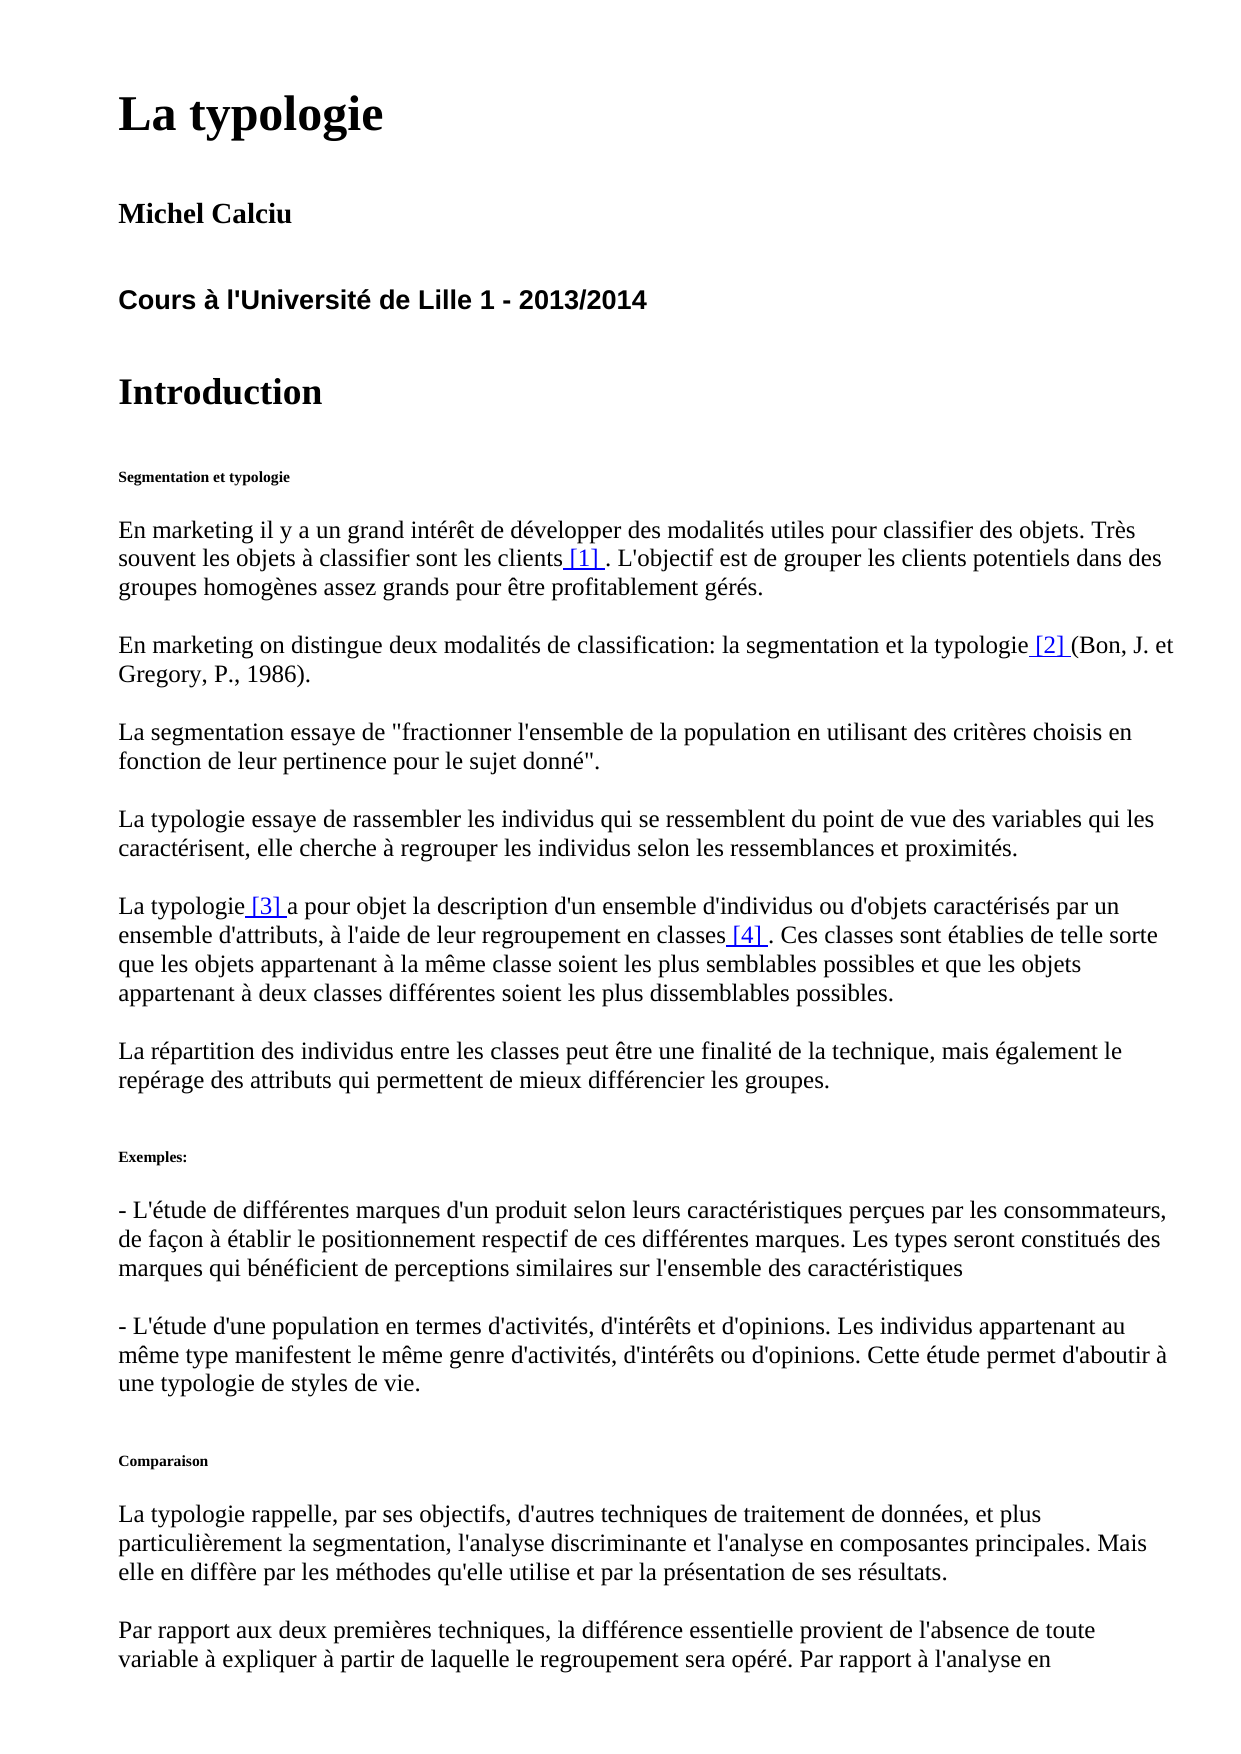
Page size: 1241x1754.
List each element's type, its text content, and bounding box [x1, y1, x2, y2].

subtitle Introduction [118, 370, 1181, 413]
text La répartition des individus entre les classes peut être une finalité de la technique, mais également le repérage des attributs qui permettent de mieux différencier les groupes. [118, 1036, 1181, 1093]
text - L'étude de différentes marques d'un produit selon leurs caractéristiques perçues par les consommateurs, de façon à établir le positionnement respectif de ces différentes marques. Les types seront constitués des marques qui bénéficient de perceptions similaires sur l'ensemble des caractéristiques [118, 1195, 1181, 1282]
subtitle Cours à l'Université de Lille 1 - 2013/2014 [118, 284, 1181, 315]
text - L'étude d'une population en termes d'activités, d'intérêts et d'opinions. Les individus appartenant au même type manifestent le même genre d'activités, d'intérêts ou d'opinions. Cette étude permet d'aboutir à une typologie de styles de vie. [118, 1311, 1181, 1397]
subtitle Comparaison [118, 1452, 1181, 1470]
text En marketing on distingue deux modalités de classification: la segmentation et la typologie [2] (Bon, J. et Gregory, P., 1986). [118, 631, 1181, 688]
text La typologie essaye de rassembler les individus qui se ressemblent du point de vue des variables qui les caractérisent, elle cherche à regrouper les individus selon les ressemblances et proximités. [118, 804, 1181, 862]
text La segmentation essaye de "fractionner l'ensemble de la population en utilisant des critères choisis en fonction de leur pertinence pour le sujet donné". [118, 717, 1181, 775]
subtitle Segmentation et typologie [118, 467, 1181, 485]
subtitle Michel Calciu [118, 196, 1181, 229]
text La typologie rappelle, par ses objectifs, d'autres techniques de traitement de données, et plus particulièrement la segmentation, l'analyse discriminante et l'analyse en composantes principales. Mais elle en diffère par les méthodes qu'elle utilise et par la présentation de ses résultats. [118, 1499, 1181, 1585]
text Par rapport aux deux premières techniques, la différence essentielle provient de l'absence de toute variable à expliquer à partir de laquelle le regroupement sera opéré. Par rapport à l'analyse en [118, 1615, 1181, 1672]
subtitle La typologie [118, 84, 1181, 142]
text En marketing il y a un grand intérêt de développer des modalités utiles pour classifier des objets. Très souvent les objets à classifier sont les clients [1] . L'objectif est de grouper les clients potentiels dans des groupes homogènes assez grands pour être profitablement gérés. [118, 515, 1181, 601]
text La typologie [3] a pour objet la description d'un ensemble d'individus ou d'objets caractérisés par un ensemble d'attributs, à l'aide de leur regroupement en classes [4] . Ces classes sont établies de telle sorte que les objets appartenant à la même classe soient les plus semblables possibles et que les objets appartenant à deux classes différentes soient les plus dissemblables possibles. [118, 891, 1181, 1006]
subtitle Exemples: [118, 1148, 1181, 1166]
